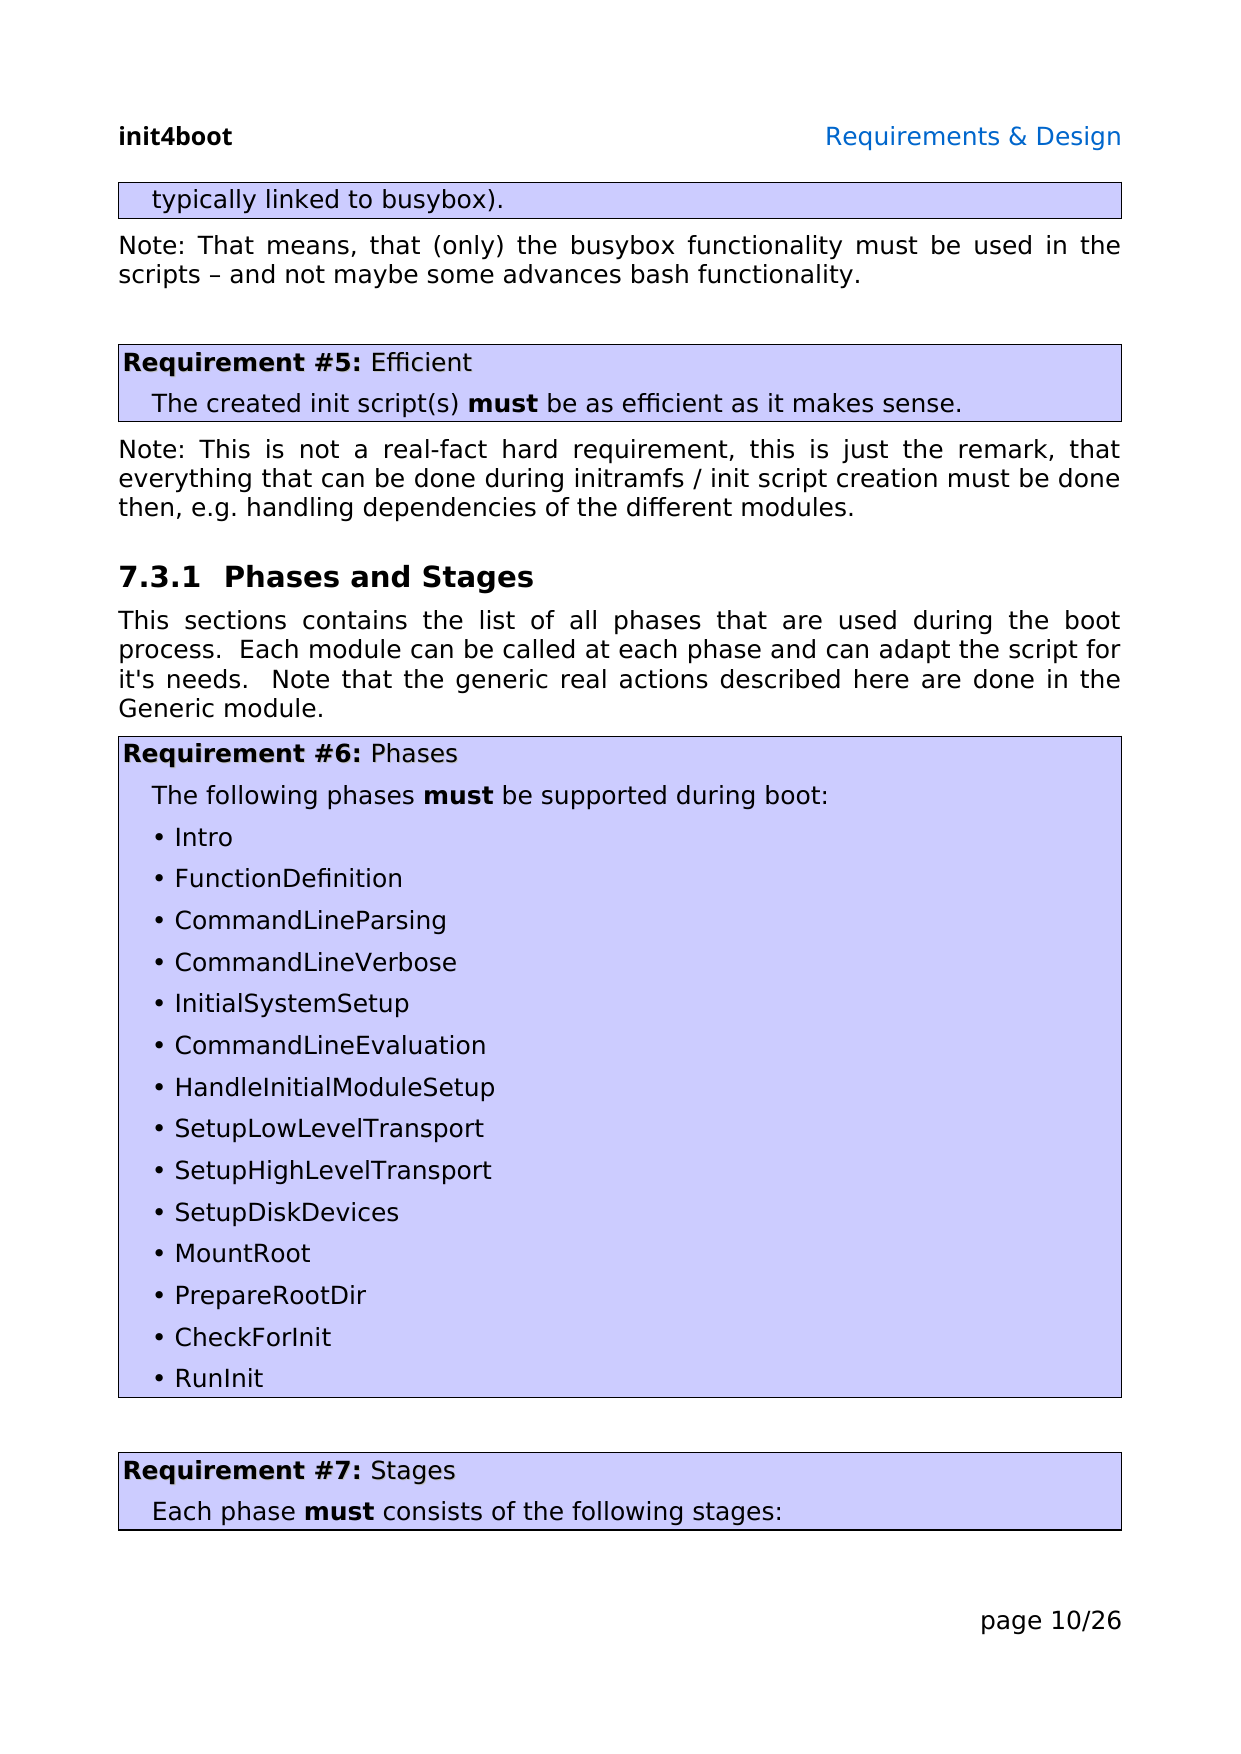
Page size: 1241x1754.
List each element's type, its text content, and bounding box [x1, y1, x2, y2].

text This sections contains the list of all phases that are used during the boot process. Each module can be called at each phase and can adapt the script for it's needs. Note that the generic real actions described here are done in the Generic module. [118, 606, 1122, 723]
list Efficient [119, 345, 1121, 377]
list • HandleInitialModuleSetup [119, 1069, 1121, 1102]
list • InitialSystemSetup [119, 986, 1121, 1019]
list • Intro [119, 819, 1121, 852]
list typically linked to busybox). [119, 183, 1121, 218]
list • SetupHighLevelTransport [119, 1152, 1121, 1185]
list • PrepareRootDir [119, 1277, 1121, 1310]
list The following phases must be supported during boot: [119, 777, 1121, 810]
text Note: That means, that (only) the busybox functionality must be used in the scripts – and not maybe some advances bash functionality. [118, 231, 1122, 289]
list • CommandLineParsing [119, 902, 1121, 935]
list Each phase must consists of the following stages: [119, 1493, 1121, 1529]
list • CommandLineVerbose [119, 944, 1121, 977]
text Note: This is not a real-fact hard requirement, this is just the remark, that everything that can be done during initramfs / init script creation must be done then, e.g. handling dependencies of the different modules. [118, 435, 1122, 522]
list • CheckForInit [119, 1319, 1121, 1352]
list Stages [119, 1453, 1121, 1485]
list • SetupLowLevelTransport [119, 1111, 1121, 1144]
list Phases [119, 737, 1121, 769]
subtitle Phases and Stages [118, 560, 1122, 594]
list • FunctionDefinition [119, 861, 1121, 894]
list • MountRoot [119, 1236, 1121, 1269]
list The created init script(s) must be as efficient as it makes sense. [119, 385, 1121, 421]
list • RunInit [119, 1361, 1121, 1397]
list • SetupDiskDevices [119, 1194, 1121, 1227]
list • CommandLineEvaluation [119, 1027, 1121, 1060]
